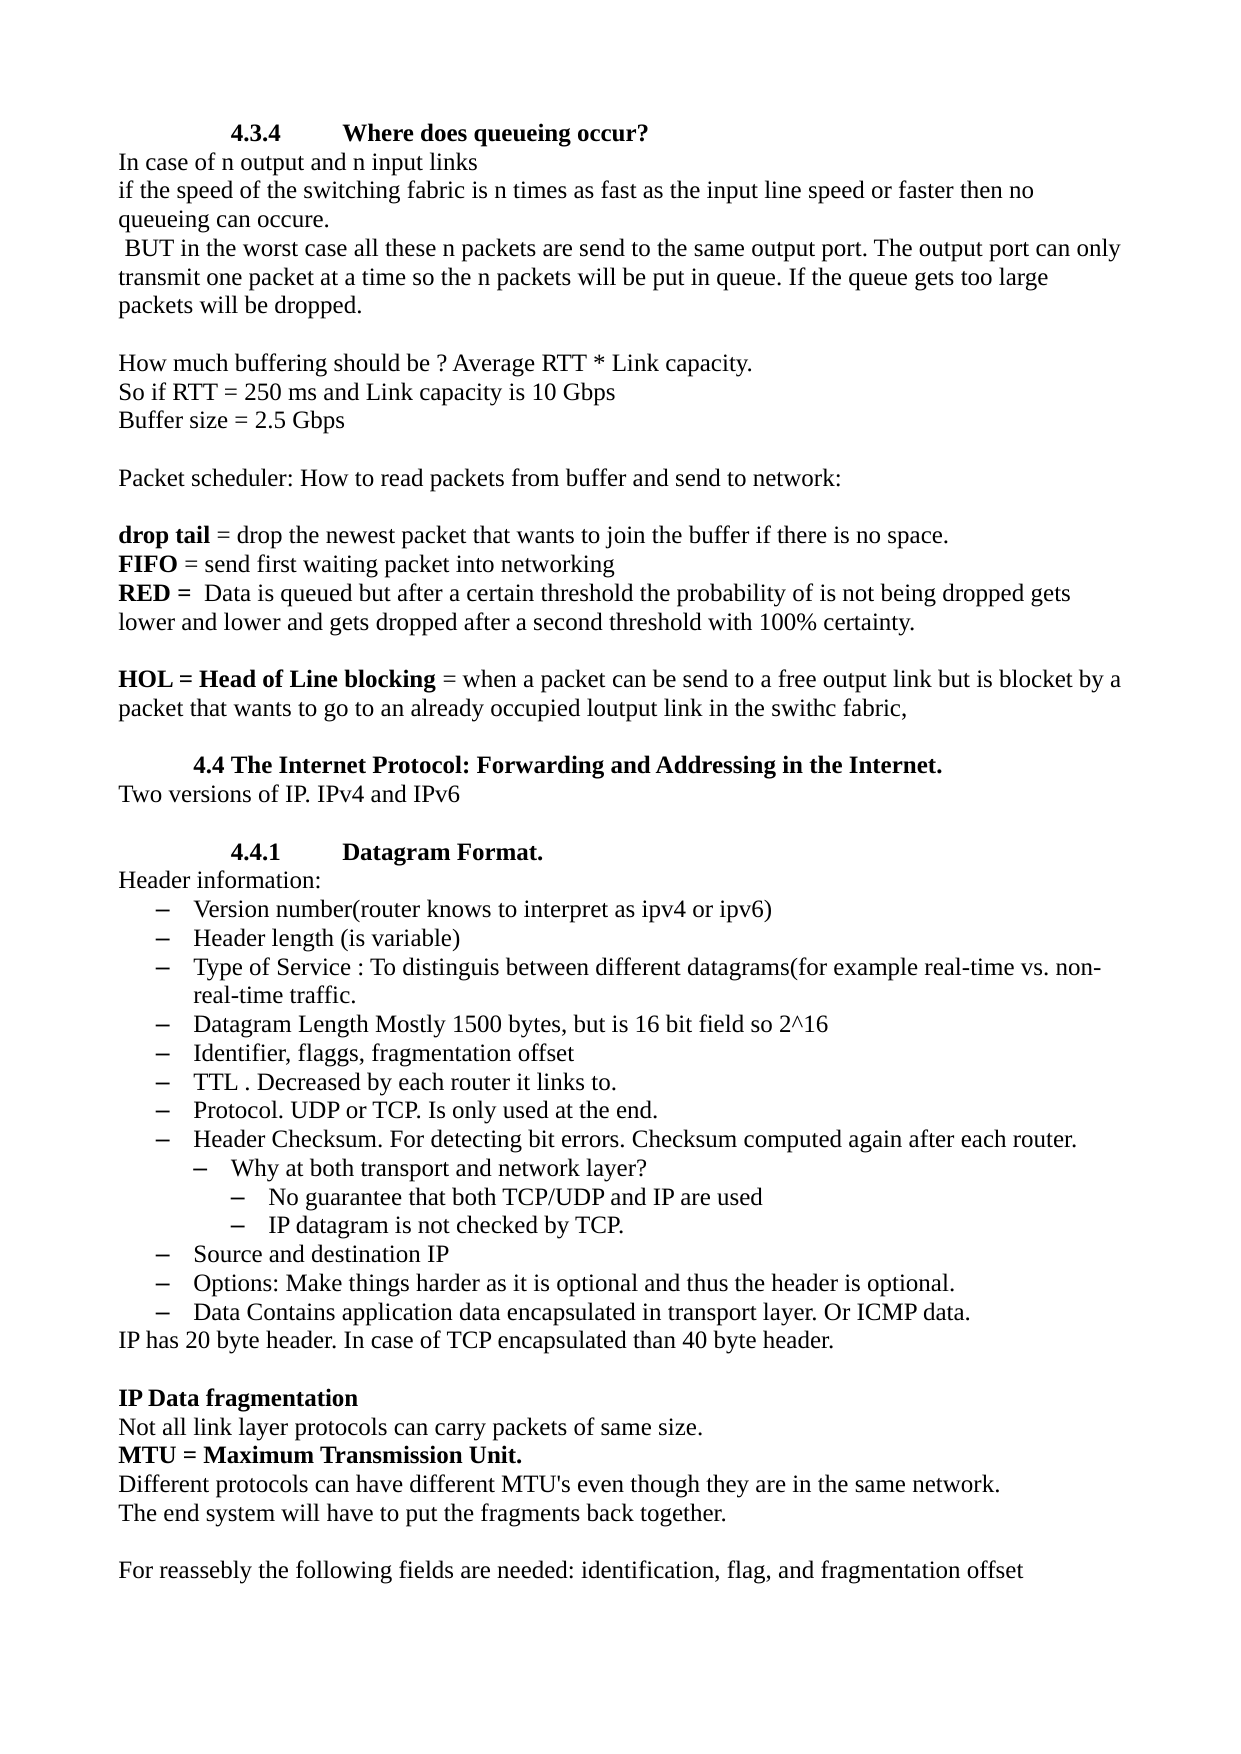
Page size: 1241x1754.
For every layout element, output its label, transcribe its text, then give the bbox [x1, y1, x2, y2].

text Header information: [118, 866, 1122, 894]
text drop tail = drop the newest packet that wants to join the buffer if there is no space. [118, 521, 1122, 549]
text MTU = Maximum Transmission Unit. [118, 1441, 1122, 1469]
text The end system will have to put the fragments back together. [118, 1498, 1122, 1527]
list Protocol. UDP or TCP. Is only used at the end. [156, 1096, 1122, 1124]
text FIFO = send first waiting packet into networking [118, 549, 1122, 578]
list Header length (is variable) [156, 923, 1122, 952]
list Datagram Length Mostly 1500 bytes, but is 16 bit field so 2^16 [156, 1009, 1122, 1038]
list IP datagram is not checked by TCP. [231, 1211, 1122, 1239]
list Data Contains application data encapsulated in transport layer. Or ICMP data. [156, 1297, 1122, 1326]
text IP Data fragmentation [118, 1383, 1122, 1412]
list Type of Service : To distinguis between different datagrams(for example real-time vs. non-real-time traffic. [156, 952, 1122, 1009]
list The Internet Protocol: Forwarding and Addressing in the Internet. [193, 751, 1122, 779]
list Why at both transport and network layer? [193, 1153, 1122, 1182]
text if the speed of the switching fabric is n times as fast as the input line speed or faster then no queueing can occure. [118, 176, 1122, 233]
list Header Checksum. For detecting bit errors. Checksum computed again after each router. [156, 1124, 1122, 1153]
list Version number(router knows to interpret as ipv4 or ipv6) [156, 894, 1122, 923]
text How much buffering should be ? Average RTT * Link capacity. [118, 348, 1122, 377]
text So if RTT = 250 ms and Link capacity is 10 Gbps [118, 377, 1122, 406]
list No guarantee that both TCP/UDP and IP are used [231, 1182, 1122, 1211]
text Packet scheduler: How to read packets from buffer and send to network: [118, 463, 1122, 492]
list Where does queueing occur? [231, 118, 1122, 147]
list Datagram Format. [231, 837, 1122, 866]
text Not all link layer protocols can carry packets of same size. [118, 1412, 1122, 1441]
text IP has 20 byte header. In case of TCP encapsulated than 40 byte header. [118, 1326, 1122, 1354]
text Different protocols can have different MTU's even though they are in the same network. [118, 1469, 1122, 1498]
text HOL = Head of Line blocking = when a packet can be send to a free output link but is blocket by a packet that wants to go to an already occupied loutput link in the swithc fabric, [118, 664, 1122, 722]
list Source and destination IP [156, 1239, 1122, 1268]
text BUT in the worst case all these n packets are send to the same output port. The output port can only transmit one packet at a time so the n packets will be put in queue. If the queue gets too large packets will be dropped. [118, 233, 1122, 319]
text For reassebly the following fields are needed: identification, flag, and fragmentation offset [118, 1556, 1122, 1584]
text Buffer size = 2.5 Gbps [118, 406, 1122, 434]
text In case of n output and n input links [118, 147, 1122, 176]
list TTL . Decreased by each router it links to. [156, 1067, 1122, 1096]
text Two versions of IP. IPv4 and IPv6 [118, 779, 1122, 808]
text RED = Data is queued but after a certain threshold the probability of is not being dropped gets lower and lower and gets dropped after a second threshold with 100% certainty. [118, 578, 1122, 636]
list Identifier, flaggs, fragmentation offset [156, 1038, 1122, 1067]
list Options: Make things harder as it is optional and thus the header is optional. [156, 1268, 1122, 1297]
